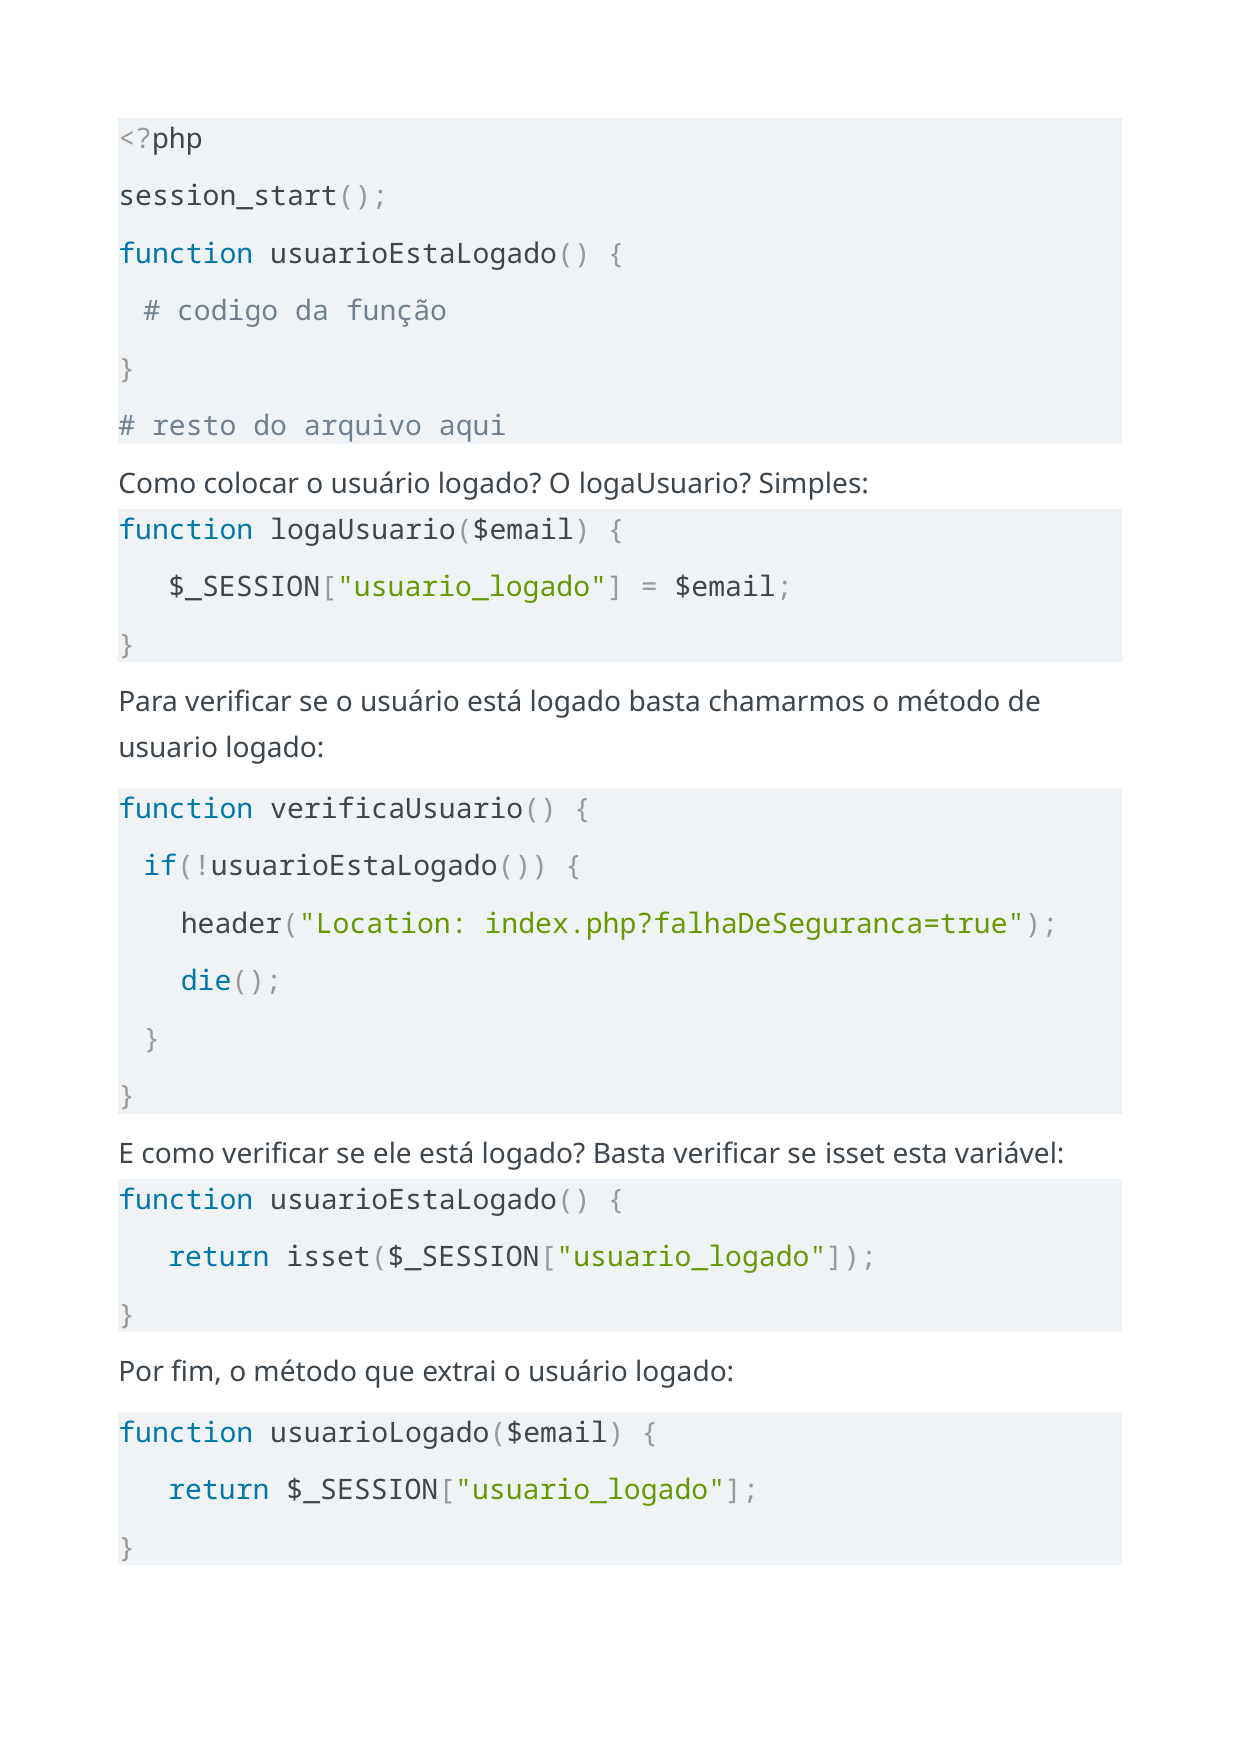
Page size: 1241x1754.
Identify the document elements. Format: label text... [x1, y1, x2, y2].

text } [118, 348, 1122, 386]
text # codigo da função [118, 291, 1122, 329]
text Como colocar o usuário logado? O logaUsuario? Simples: [118, 463, 1122, 501]
text # resto do arquivo aqui [118, 406, 1122, 444]
text session_start(); [118, 176, 1122, 214]
text $_SESSION["usuario_logado"] = $email; [118, 567, 1122, 605]
text die(); [118, 961, 1122, 999]
text function logaUsuario($email) { [118, 509, 1122, 547]
text if(!usuarioEstaLogado()) { [118, 846, 1122, 884]
text } [118, 1527, 1122, 1565]
text header("Location: index.php?falhaDeSeguranca=true"); [118, 903, 1122, 941]
text } [118, 1018, 1122, 1056]
text function usuarioEstaLogado() { [118, 233, 1122, 271]
text function usuarioLogado($email) { [118, 1412, 1122, 1450]
text <?php [118, 118, 1122, 156]
text function usuarioEstaLogado() { [118, 1179, 1122, 1217]
text Para verificar se o usuário está logado basta chamarmos o método de usuario logado: [118, 682, 1122, 766]
text } [118, 624, 1122, 662]
text } [118, 1076, 1122, 1114]
text E como verificar se ele está logado? Basta verificar se isset esta variável: [118, 1133, 1122, 1171]
text function verificaUsuario() { [118, 788, 1122, 826]
text return isset($_SESSION["usuario_logado"]); [118, 1236, 1122, 1275]
text return $_SESSION["usuario_logado"]; [118, 1469, 1122, 1508]
text } [118, 1294, 1122, 1332]
text Por fim, o método que extrai o usuário logado: [118, 1351, 1122, 1390]
